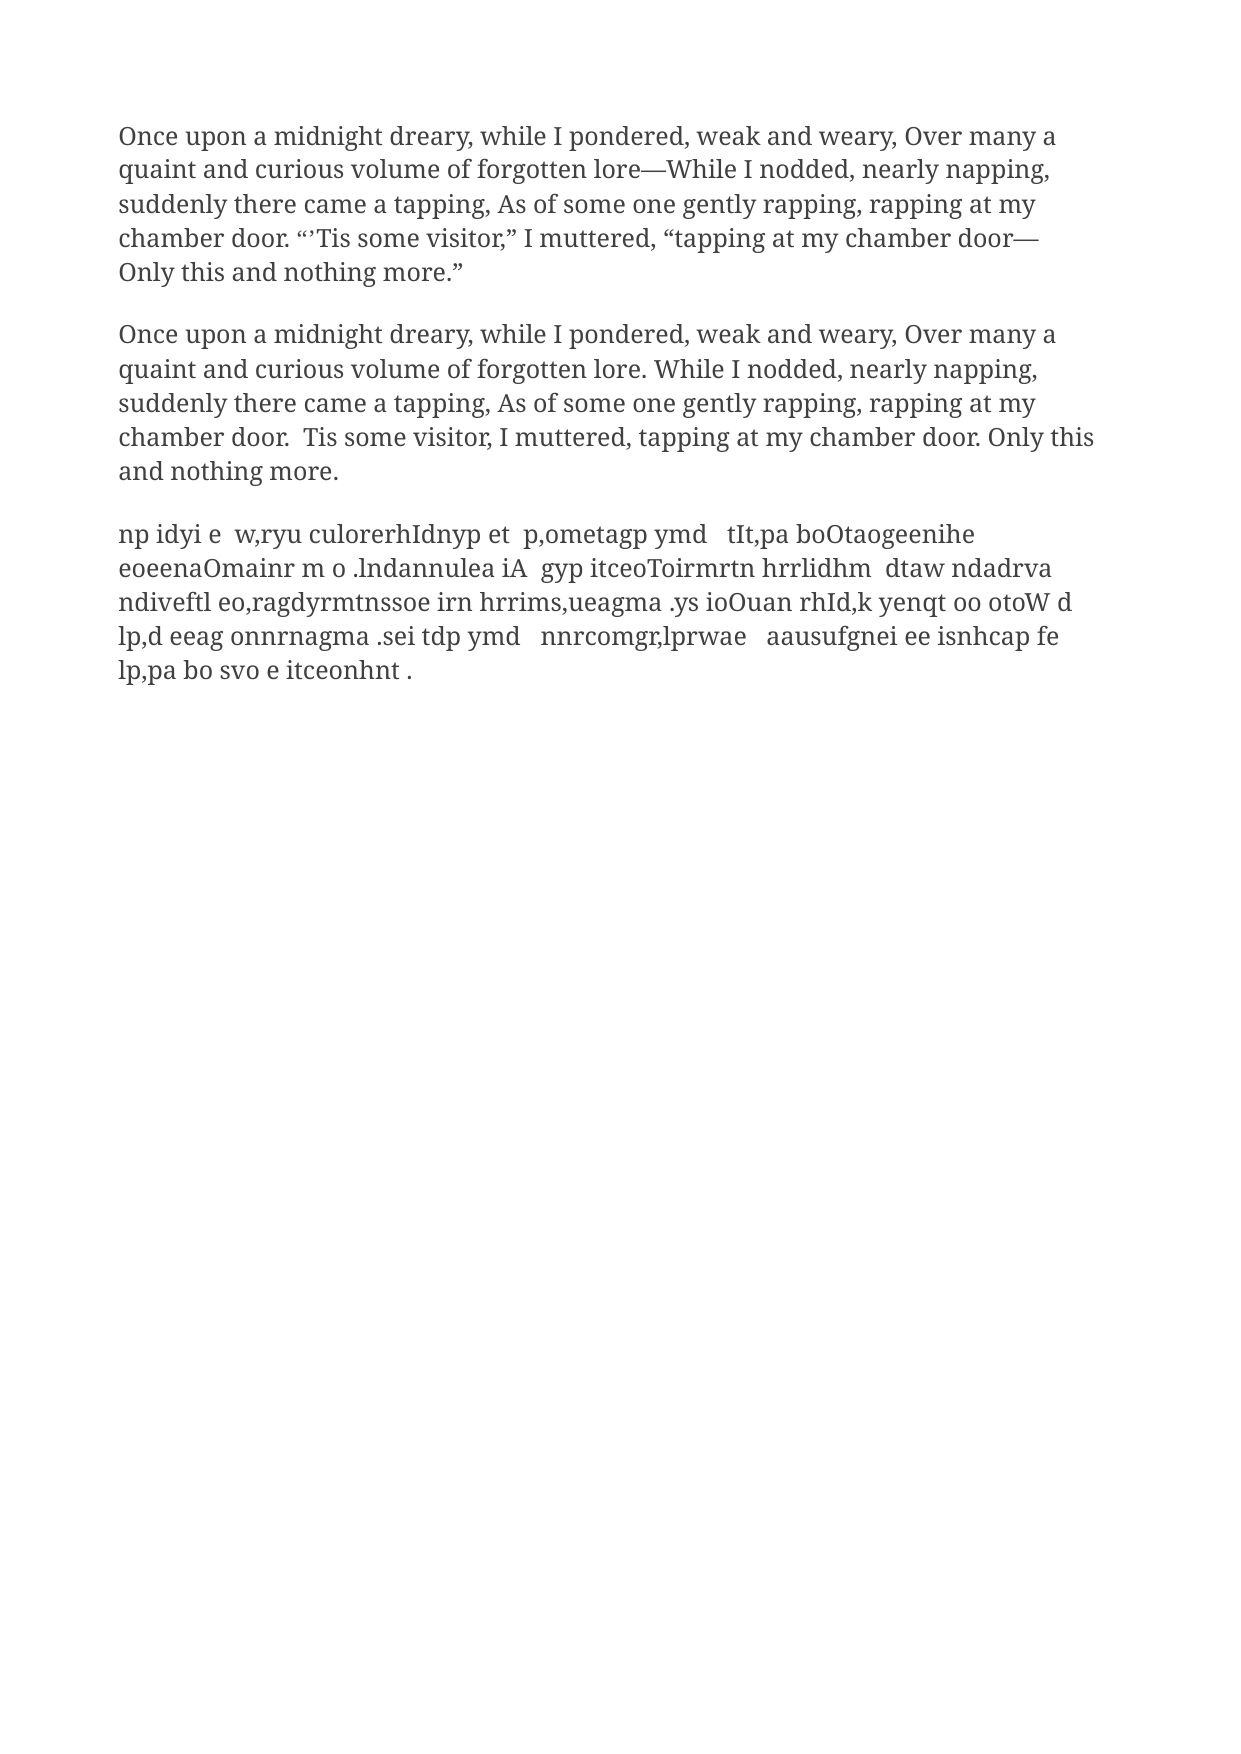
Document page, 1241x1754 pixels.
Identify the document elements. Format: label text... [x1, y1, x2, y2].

text Once upon a midnight dreary, while I pondered, weak and weary, Over many a quaint and curious volume of forgotten lore. While I nodded, nearly napping, suddenly there came a tapping, As of some one gently rapping, rapping at my chamber door. Tis some visitor, I muttered, tapping at my chamber door. Only this and nothing more. [118, 317, 1122, 487]
text Only this and nothing more.” [118, 254, 1122, 288]
text np idyi e w,ryu culorerhIdnyp et p,ometagp ymd tIt,pa boOtaogeenihe eoeenaOmainr m o .lndannulea iA gyp itceoToirmrtn hrrlidhm dtaw ndadrva ndiveftl eo,ragdyrmtnssoe irn hrrims,ueagma .ys ioOuan rhId,k yenqt oo otoW d lp,d eeag onnrnagma .sei tdp ymd nnrcomgr,lprwae aausufgnei ee isnhcap fe lp,pa bo svo e itceonhnt . [118, 516, 1122, 687]
text Once upon a midnight dreary, while I pondered, weak and weary, Over many a quaint and curious volume of forgotten lore—While I nodded, nearly napping, suddenly there came a tapping, As of some one gently rapping, rapping at my chamber door. “’Tis some visitor,” I muttered, “tapping at my chamber door— [118, 118, 1122, 254]
